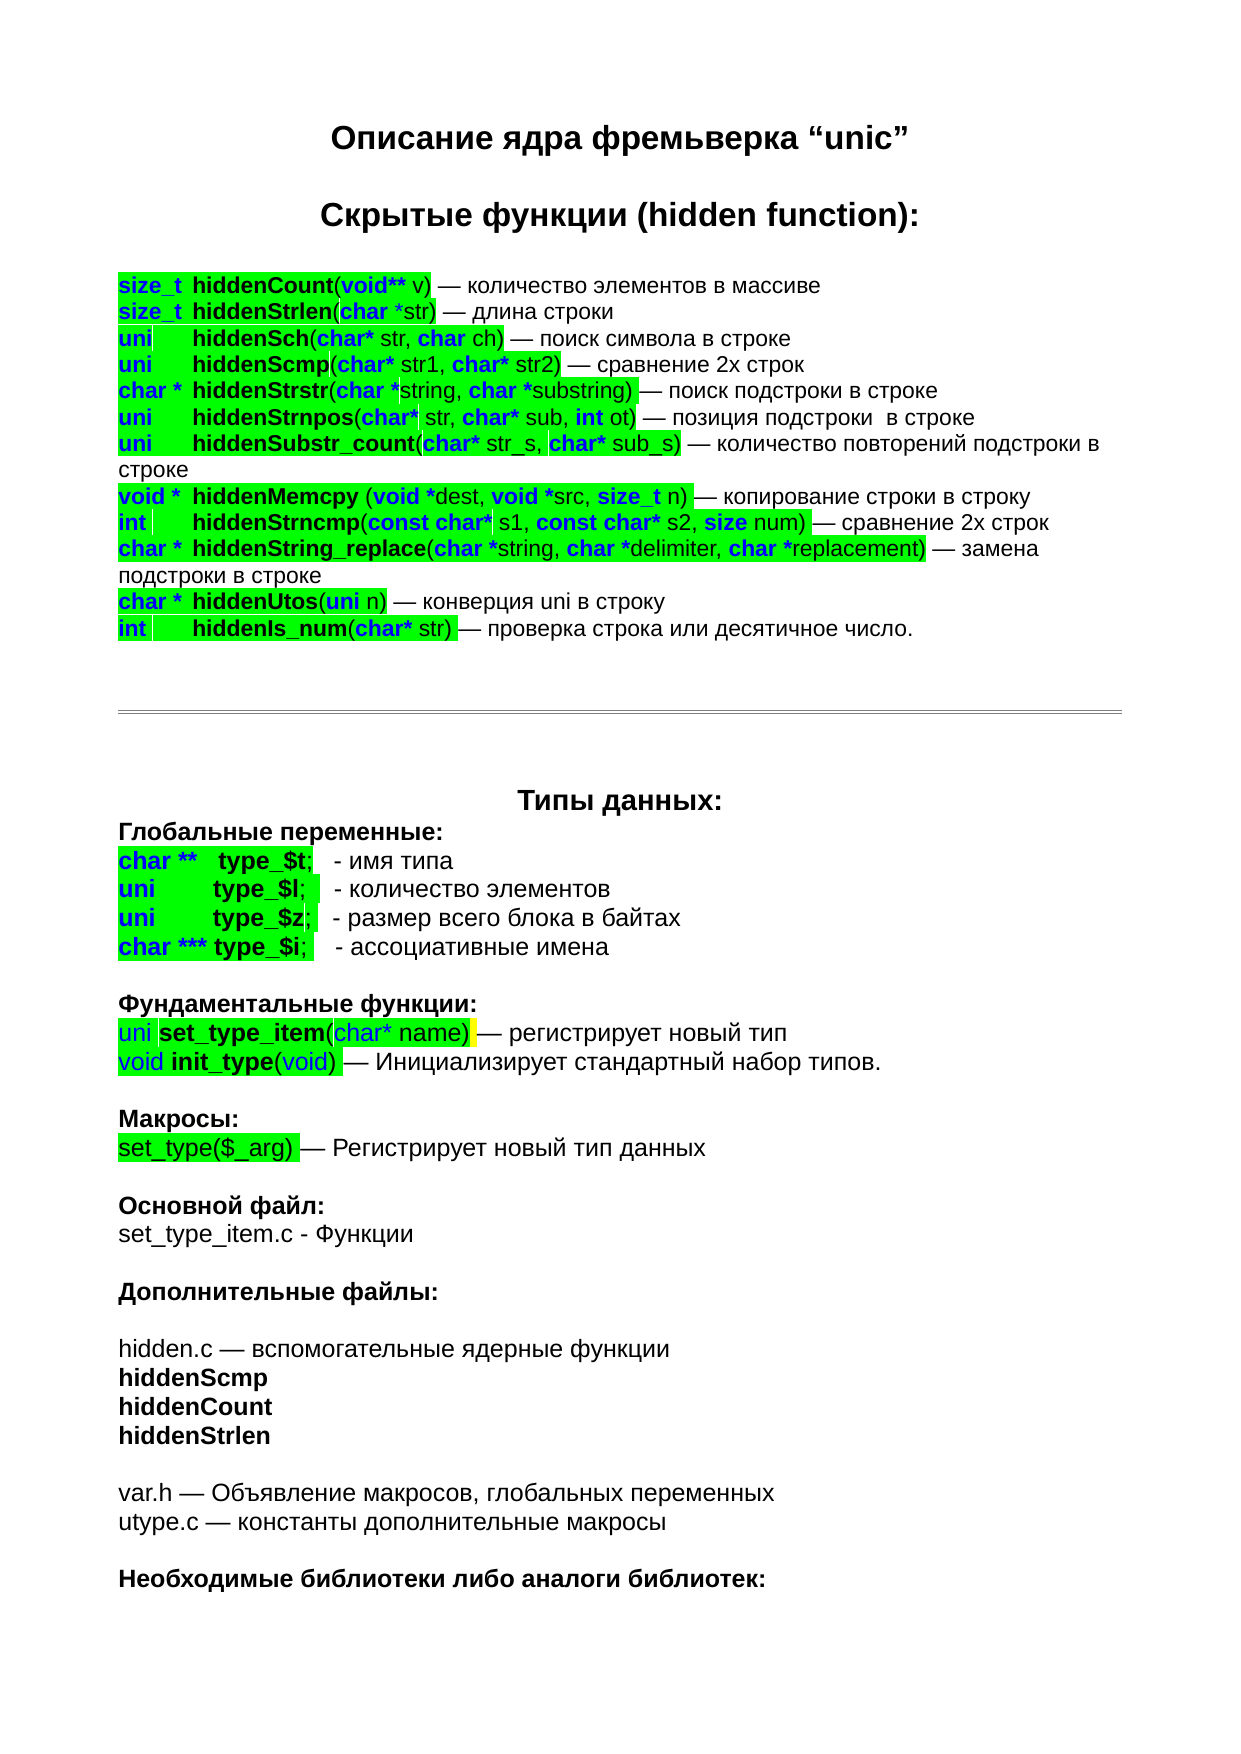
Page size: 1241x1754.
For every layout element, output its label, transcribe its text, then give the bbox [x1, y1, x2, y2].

text uni hiddenSch(char* str, char ch) — поиск символа в строке [118, 324, 1122, 351]
text uni type_$l; - количество элементов [118, 874, 1122, 903]
text uni set_type_item(char* name) — регистрирует новый тип [118, 1018, 1122, 1047]
text char *** type_$i; - ассоциативные имена [118, 932, 1122, 961]
text size_t hiddenCount(void** v) — количество элементов в массиве [118, 272, 1122, 298]
text Типы данных: [118, 783, 1122, 817]
text size_t hiddenStrlen(char *str) — длина строки [118, 298, 1122, 324]
text int hiddenIs_num(char* str) — проверка строка или десятичное число. [118, 614, 1122, 641]
text Описание ядра фремьверка “unic” [118, 118, 1122, 157]
text char * hiddenStrstr(char *string, char *substring) — поиск подстроки в строке [118, 377, 1122, 404]
text Глобальные переменные: [118, 817, 1122, 846]
text uni hiddenStrnpos(char* str, char* sub, int ot) — позиция подстроки в строке [118, 404, 1122, 430]
text uni hiddenScmp(char* str1, char* str2) — сравнение 2х строк [118, 351, 1122, 377]
text Дополнительные файлы: [118, 1277, 1122, 1306]
text hiddenCount [118, 1392, 1122, 1421]
text Основной файл: [118, 1191, 1122, 1219]
text set_type($_arg) — Регистрирует новый тип данных [118, 1133, 1122, 1162]
text void init_type(void) — Инициализирует стандартный набор типов. [118, 1047, 1122, 1076]
text Фундаментальные функции: [118, 989, 1122, 1018]
text char ** type_$t; - имя типа [118, 846, 1122, 874]
text hiddenStrlen [118, 1421, 1122, 1449]
text hidden.c — вспомогательные ядерные функции [118, 1334, 1122, 1363]
text int hiddenStrncmp(const char* s1, const char* s2, size num) — сравнение 2х строк [118, 509, 1122, 535]
text hiddenScmp [118, 1363, 1122, 1392]
text uni hiddenSubstr_count(char* str_s, char* sub_s) — количество повторений подстроки в строке [118, 430, 1122, 483]
text char * hiddenUtos(uni n) — конверция uni в строку [118, 588, 1122, 614]
text Скрытые функции (hidden function): [118, 195, 1122, 233]
text void * hiddenMemcpy (void *dest, void *src, size_t n) — копирование строки в строку [118, 483, 1122, 509]
text uni type_$z; - размер всего блока в байтах [118, 903, 1122, 932]
text Необходимые библиотеки либо аналоги библиотек: [118, 1564, 1122, 1593]
text char * hiddenString_replace(char *string, char *delimiter, char *replacement) — замена подстроки в строке [118, 535, 1122, 588]
text var.h — Объявление макросов, глобальных переменных [118, 1478, 1122, 1507]
text utype.c — константы дополнительные макросы [118, 1507, 1122, 1536]
text set_type_item.c - Функции [118, 1219, 1122, 1248]
text Макросы: [118, 1104, 1122, 1133]
